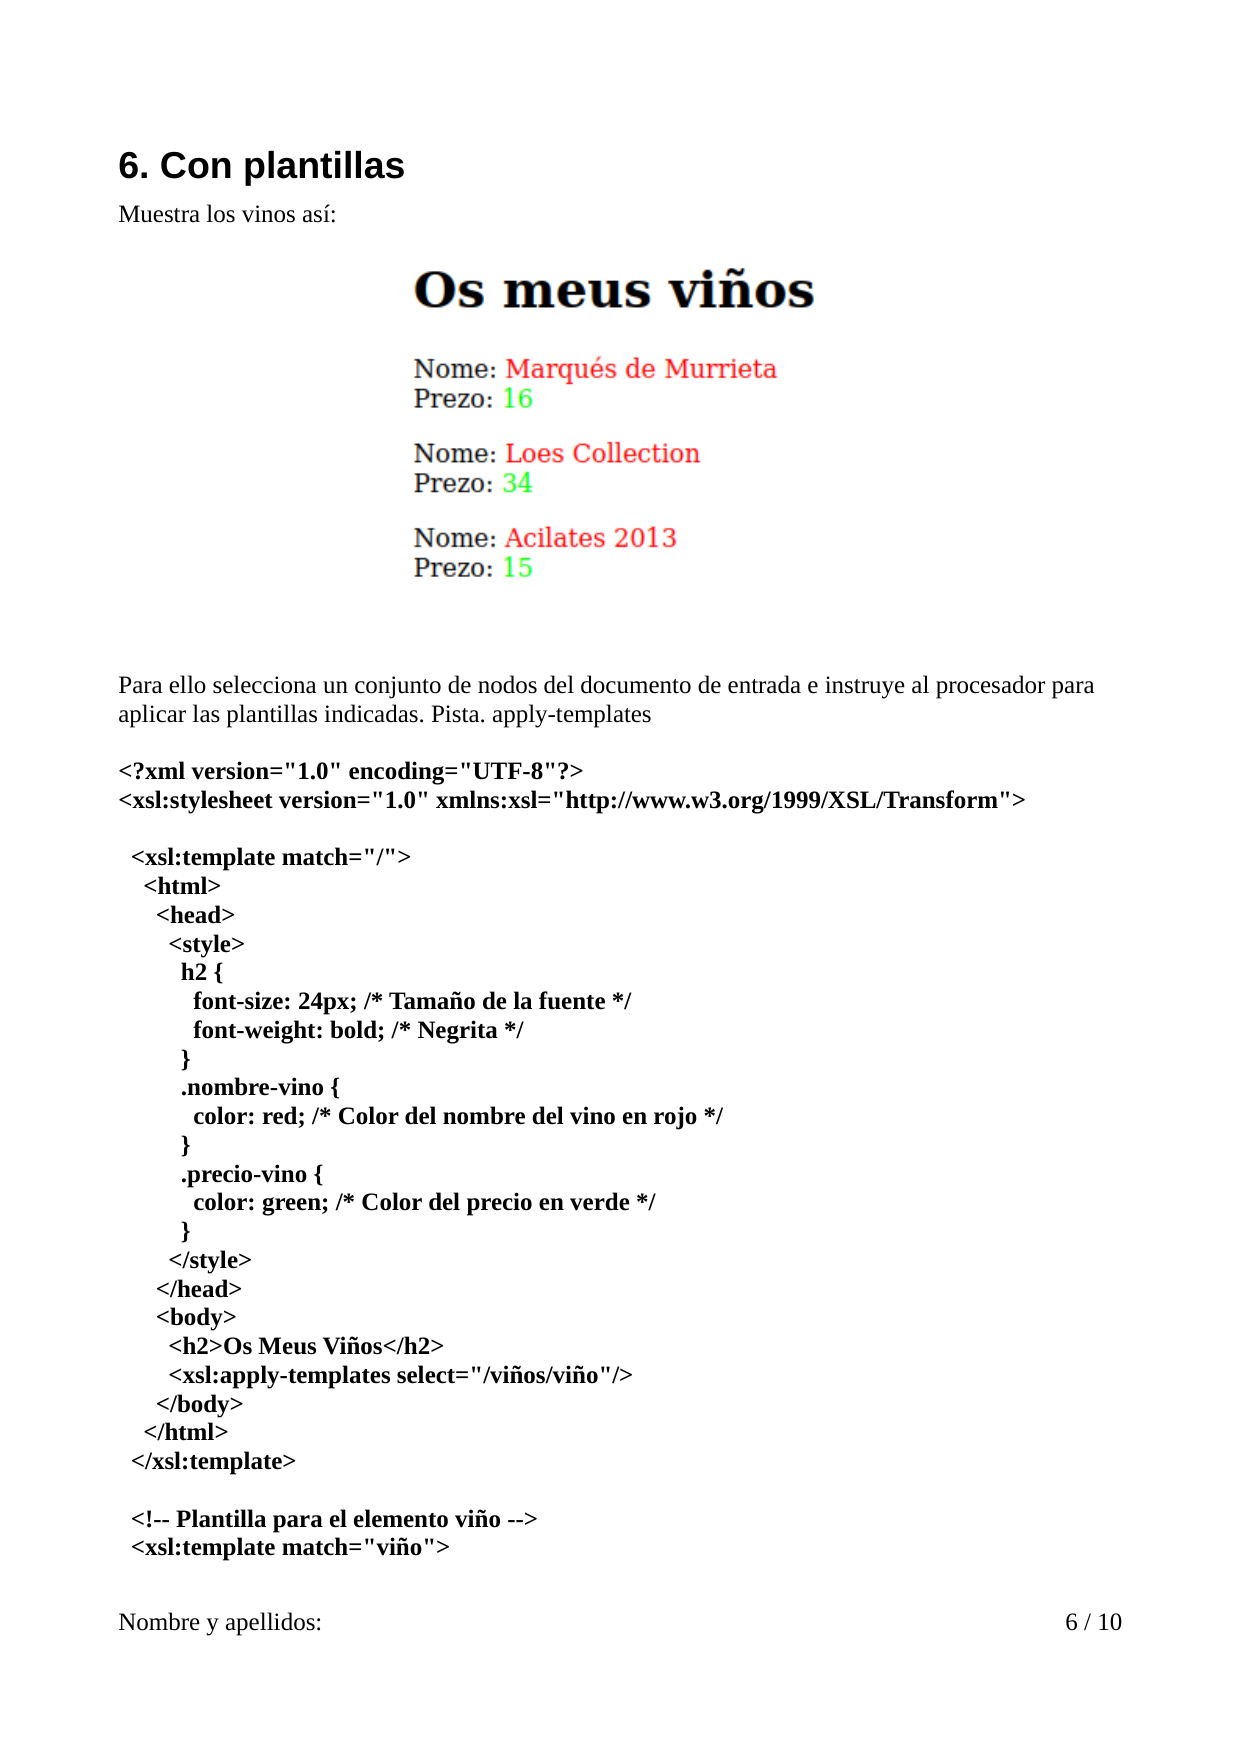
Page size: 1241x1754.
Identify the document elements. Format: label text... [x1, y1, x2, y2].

text h2 { [118, 957, 1122, 986]
text <head> [118, 900, 1122, 929]
text .precio-vino { [118, 1159, 1122, 1187]
text <xsl:template match="/"> [118, 842, 1122, 871]
text color: green; /* Color del precio en verde */ [118, 1187, 1122, 1216]
text <html> [118, 871, 1122, 900]
text } [118, 1130, 1122, 1159]
text Muestra los vinos así: [118, 199, 1122, 227]
text </html> [118, 1417, 1122, 1446]
subtitle 6. Con plantillas [118, 143, 1122, 186]
text <xsl:stylesheet version="1.0" xmlns:xsl="http://www.w3.org/1999/XSL/Transform"> [118, 785, 1122, 814]
text color: red; /* Color del nombre del vino en rojo */ [118, 1101, 1122, 1130]
text <xsl:apply-templates select="/viños/viño"/> [118, 1360, 1122, 1389]
text .nombre-vino { [118, 1072, 1122, 1101]
text } [118, 1216, 1122, 1245]
text </body> [118, 1389, 1122, 1417]
text Para ello selecciona un conjunto de nodos del documento de entrada e instruye al procesador para aplicar las plantillas indicadas. Pista. apply-templates [118, 670, 1122, 727]
text font-size: 24px; /* Tamaño de la fuente */ [118, 986, 1122, 1015]
text <h2>Os Meus Viños</h2> [118, 1331, 1122, 1360]
text </xsl:template> [118, 1446, 1122, 1475]
text </style> [118, 1245, 1122, 1274]
text <xsl:template match="viño"> [118, 1532, 1122, 1561]
text <style> [118, 929, 1122, 957]
text <body> [118, 1302, 1122, 1331]
text <?xml version="1.0" encoding="UTF-8"?> [118, 756, 1122, 785]
text } [118, 1044, 1122, 1072]
picture [398, 256, 842, 613]
text <!-- Plantilla para el elemento viño --> [118, 1504, 1122, 1532]
text font-weight: bold; /* Negrita */ [118, 1015, 1122, 1044]
text </head> [118, 1274, 1122, 1302]
